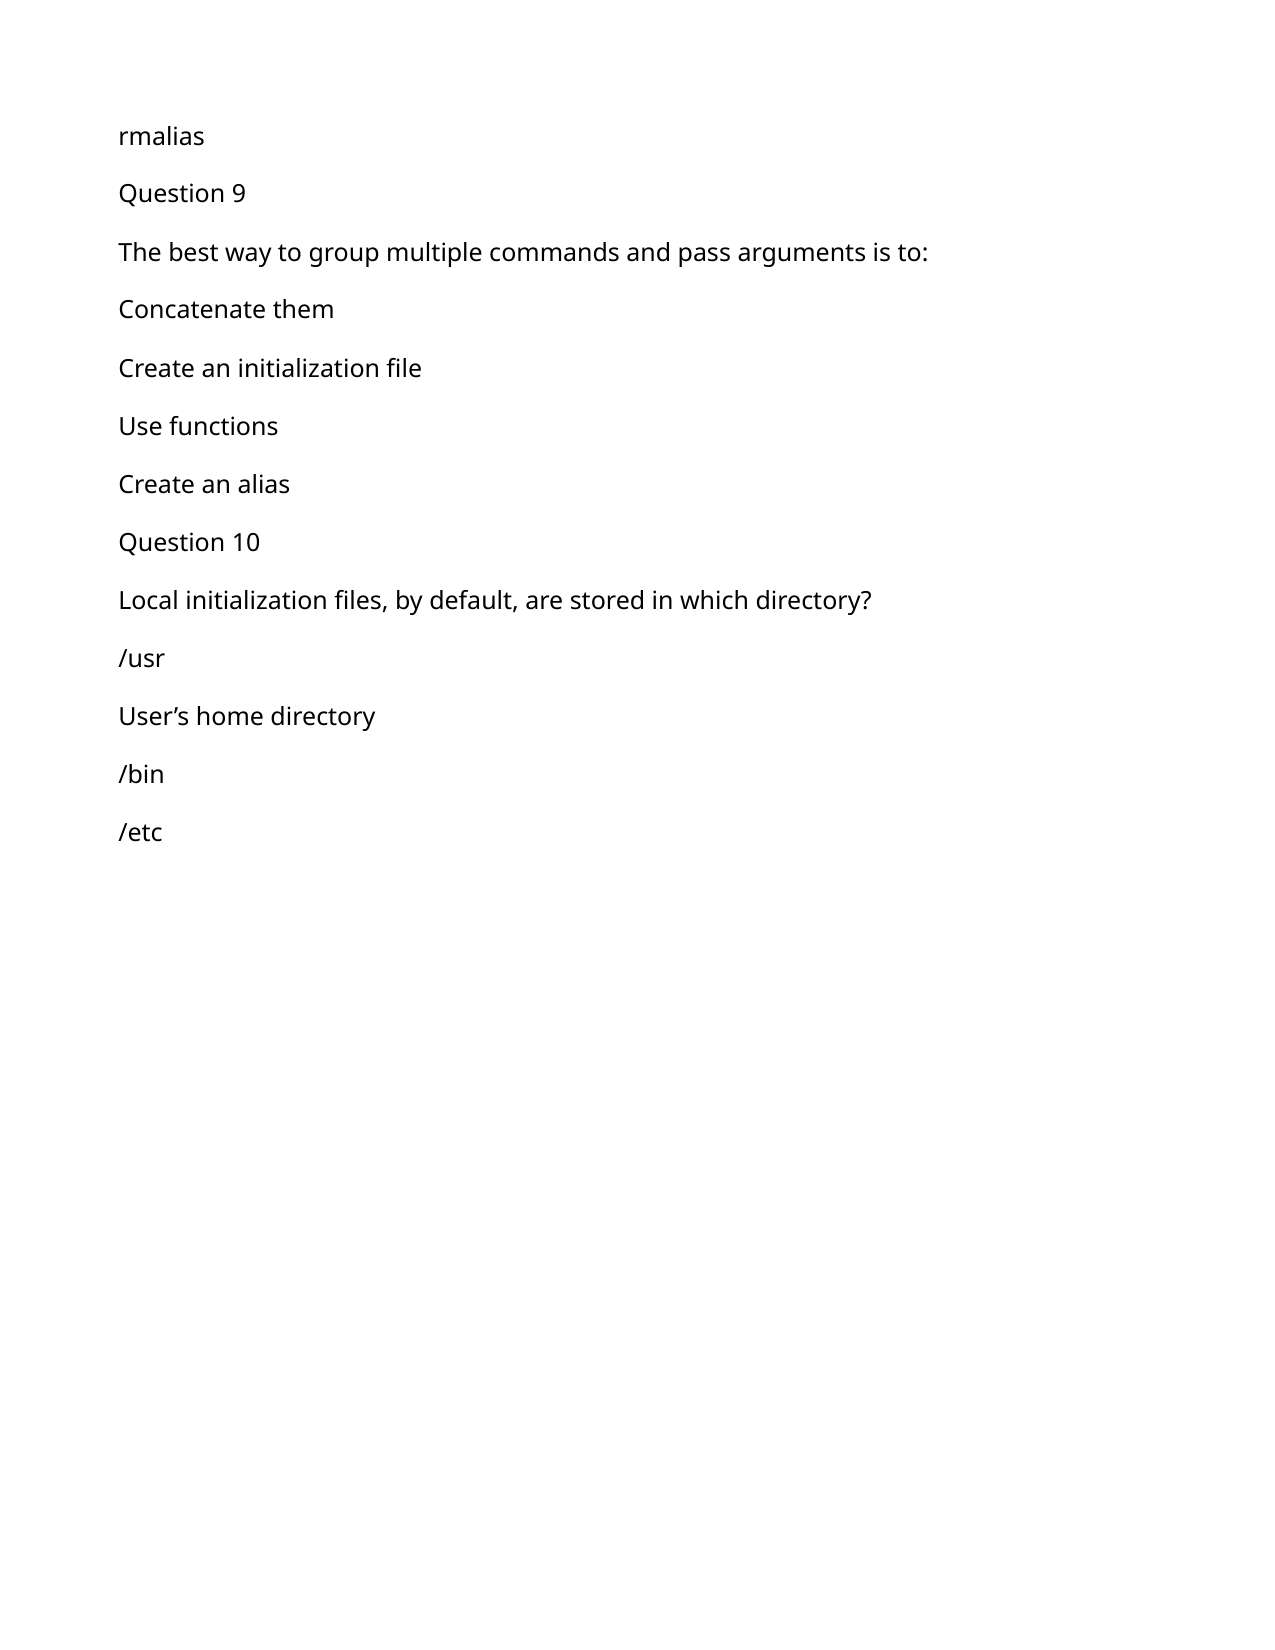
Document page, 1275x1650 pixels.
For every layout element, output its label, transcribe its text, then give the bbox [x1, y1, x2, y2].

text Local initialization files, by default, are stored in which directory? [118, 582, 1157, 616]
text /bin [118, 756, 1157, 790]
text Create an initialization file [118, 350, 1157, 384]
text The best way to group multiple commands and pass arguments is to: [118, 234, 1157, 268]
text rmalias [118, 118, 1157, 152]
text /etc [118, 814, 1157, 848]
text User’s home directory [118, 698, 1157, 732]
text /usr [118, 640, 1157, 674]
text Concatenate them [118, 292, 1157, 326]
text Question 10 [118, 524, 1157, 558]
text Create an alias [118, 466, 1157, 500]
text Use functions [118, 408, 1157, 442]
text Question 9 [118, 176, 1157, 210]
